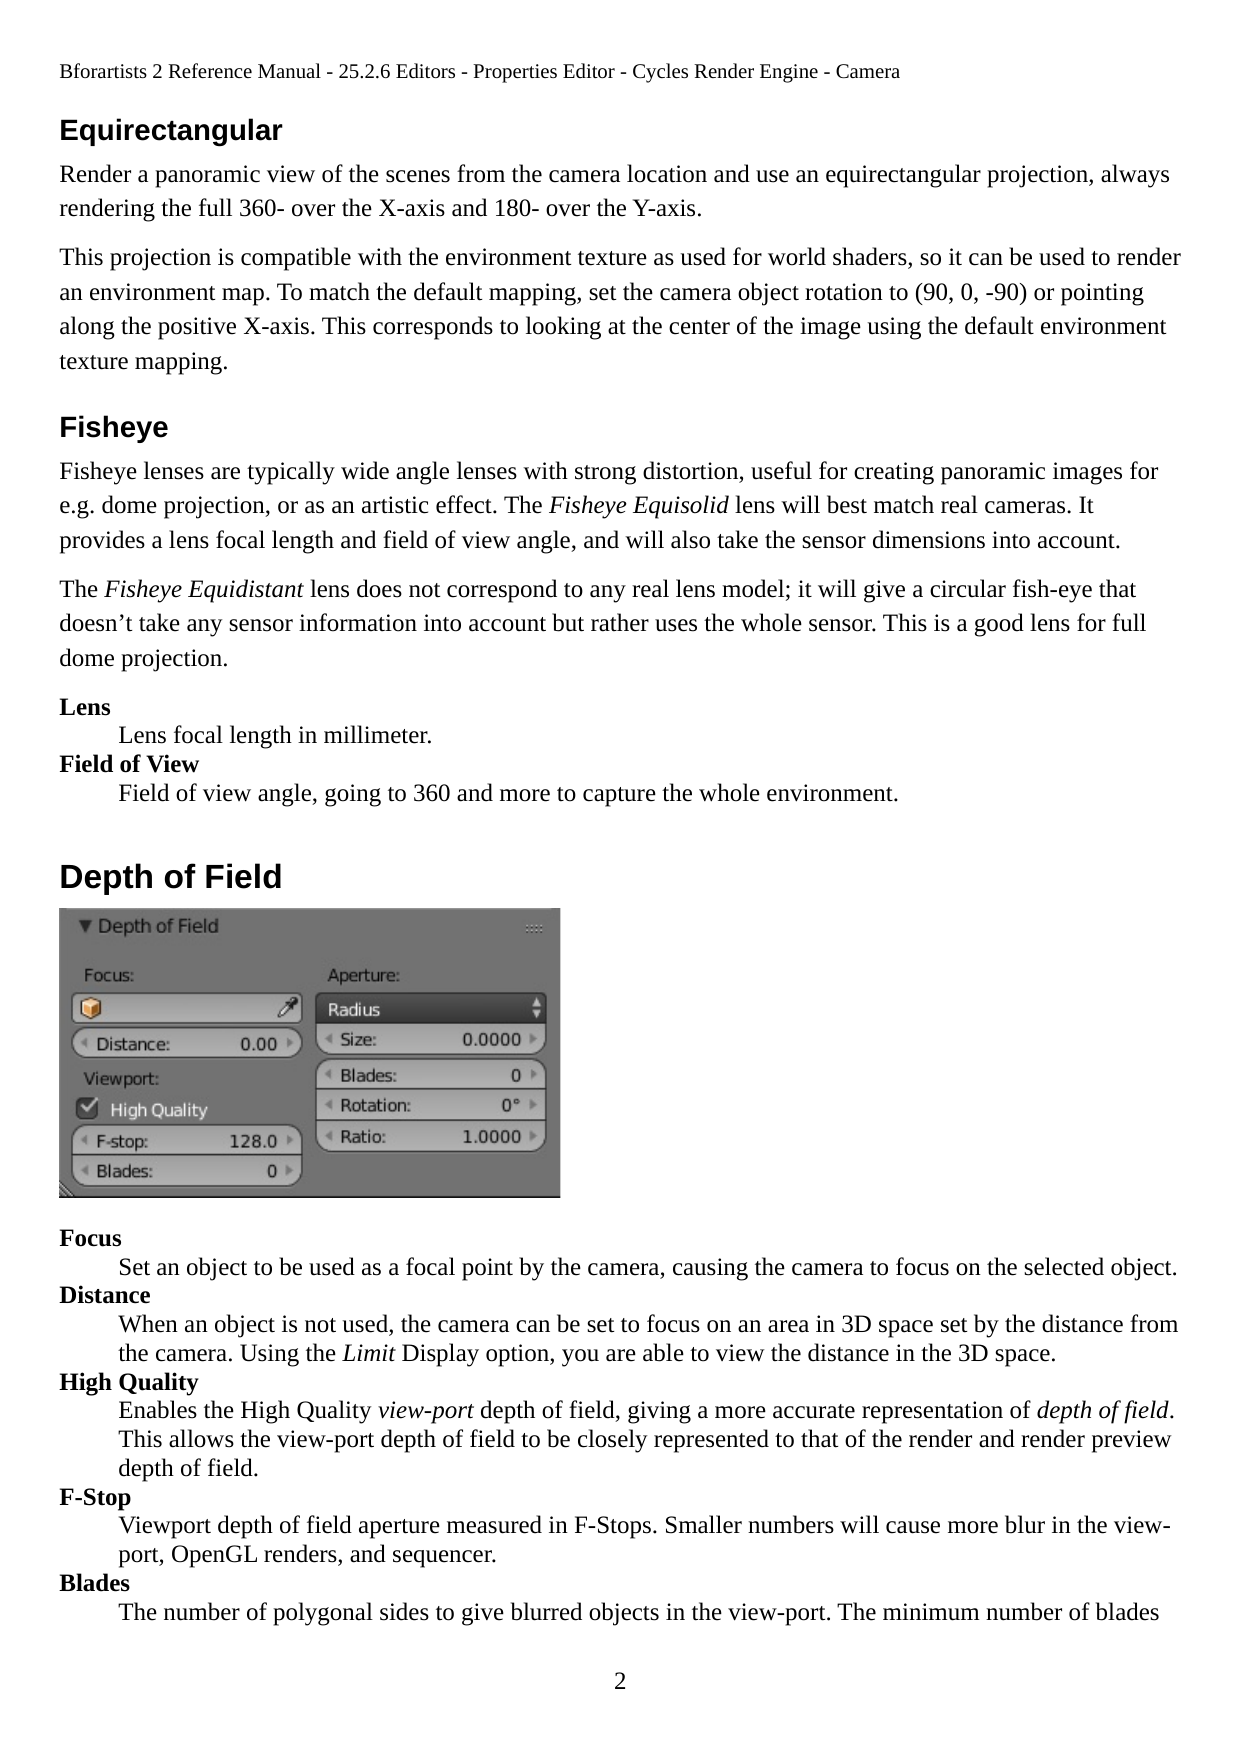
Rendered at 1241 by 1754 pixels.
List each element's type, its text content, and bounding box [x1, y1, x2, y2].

subtitle Depth of Field [59, 857, 1181, 896]
subtitle High Quality [59, 1367, 1181, 1396]
list Viewport depth of field aperture measured in F-Stops. Smaller numbers will cause more blur in the view-port, OpenGL renders, and sequencer. [118, 1511, 1181, 1568]
subtitle Blades [59, 1568, 1181, 1597]
subtitle Focus [59, 1223, 1181, 1252]
text Render a panoramic view of the scenes from the camera location and use an equirectangular projection, always rendering the full 360- over the X-axis and 180- over the Y-axis. [59, 159, 1181, 222]
text This projection is compatible with the environment texture as used for world shaders, so it can be used to render an environment map. To match the default mapping, set the camera object rotation to (90, 0, -90) or pointing along the positive X-axis. This corresponds to looking at the center of the image using the default environment texture mapping. [59, 242, 1181, 374]
subtitle Field of View [59, 749, 1181, 778]
list Enables the High Quality view-port depth of field, giving a more accurate representation of depth of field. This allows the view-port depth of field to be closely represented to that of the render and render preview depth of field. [118, 1396, 1181, 1482]
list The number of polygonal sides to give blurred objects in the view-port. The minimum number of blades [118, 1597, 1181, 1626]
subtitle Distance [59, 1281, 1181, 1309]
text Fisheye lenses are typically wide angle lenses with strong distortion, useful for creating panoramic images for e.g. dome projection, or as an artistic effect. The Fisheye Equisolid lens will best match real cameras. It provides a lens focal length and field of view angle, and will also take the sensor dimensions into account. [59, 456, 1181, 553]
list Set an object to be used as a focal point by the camera, causing the camera to focus on the selected object. [118, 1252, 1181, 1281]
list When an object is not used, the camera can be set to focus on an area in 3D space set by the distance from the camera. Using the Limit Display option, you are able to view the distance in the 3D space. [118, 1309, 1181, 1367]
list Lens focal length in millimeter. [118, 721, 1181, 749]
subtitle Lens [59, 692, 1181, 721]
list Field of view angle, going to 360 and more to capture the whole environment. [118, 778, 1181, 807]
text The Fisheye Equidistant lens does not correspond to any real lens model; it will give a circular fish-eye that doesn’t take any sensor information into account but rather uses the whole sensor. This is a good lens for full dome projection. [59, 574, 1181, 671]
subtitle Fisheye [59, 409, 1181, 443]
picture [59, 908, 561, 1198]
subtitle Equirectangular [59, 113, 1181, 146]
subtitle F-Stop [59, 1482, 1181, 1511]
